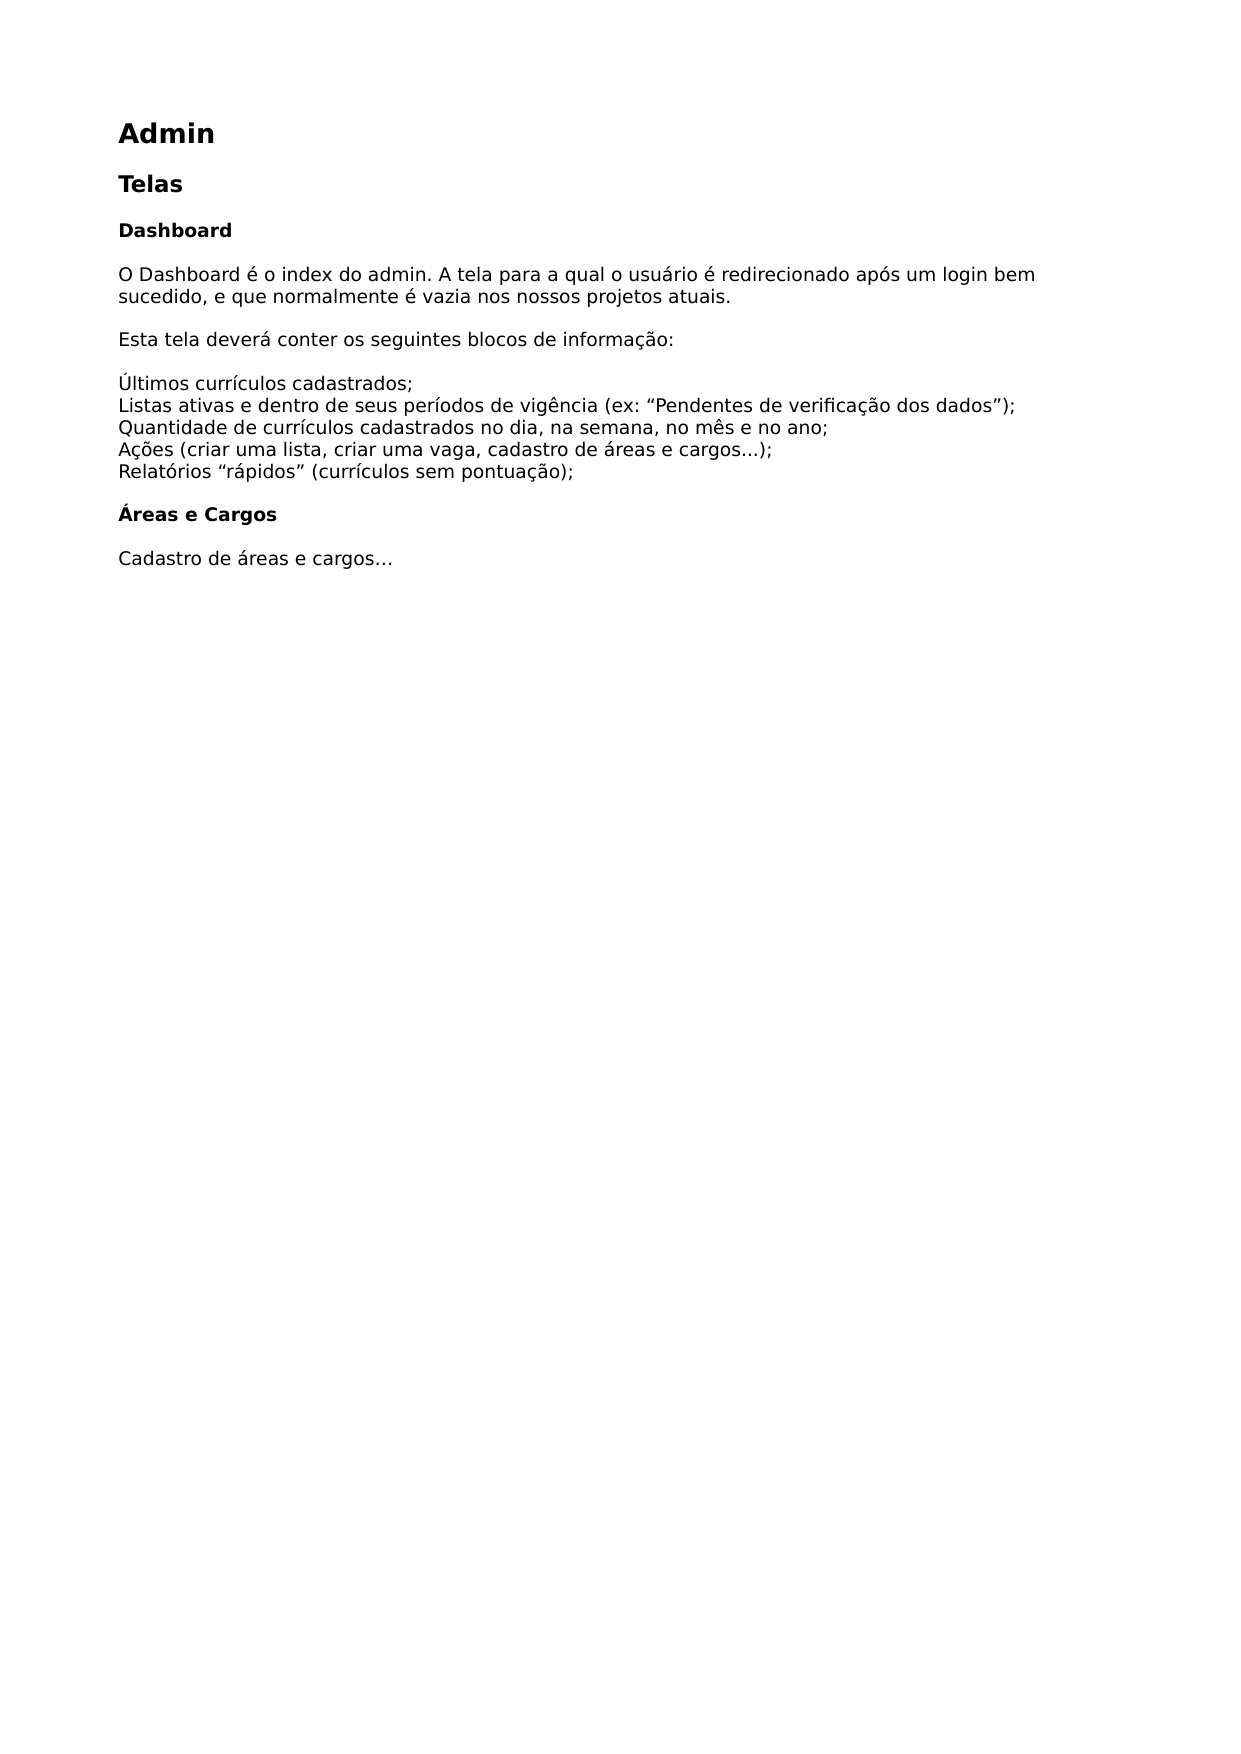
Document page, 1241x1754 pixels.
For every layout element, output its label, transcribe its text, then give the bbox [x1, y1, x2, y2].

text Admin [118, 118, 1122, 150]
text Ações (criar uma lista, criar uma vaga, cadastro de áreas e cargos...); [118, 439, 1122, 461]
text Dashboard [118, 220, 1122, 242]
text Telas [118, 172, 1122, 198]
text Áreas e Cargos [118, 504, 1122, 526]
text Últimos currículos cadastrados; [118, 373, 1122, 395]
text Relatórios “rápidos” (currículos sem pontuação); [118, 461, 1122, 483]
text Quantidade de currículos cadastrados no dia, na semana, no mês e no ano; [118, 417, 1122, 439]
text Cadastro de áreas e cargos… [118, 548, 1122, 570]
text Listas ativas e dentro de seus períodos de vigência (ex: “Pendentes de verificação dos dados”); [118, 395, 1122, 417]
text Esta tela deverá conter os seguintes blocos de informação: [118, 329, 1122, 351]
text O Dashboard é o index do admin. A tela para a qual o usuário é redirecionado após um login bem sucedido, e que normalmente é vazia nos nossos projetos atuais. [118, 264, 1122, 308]
